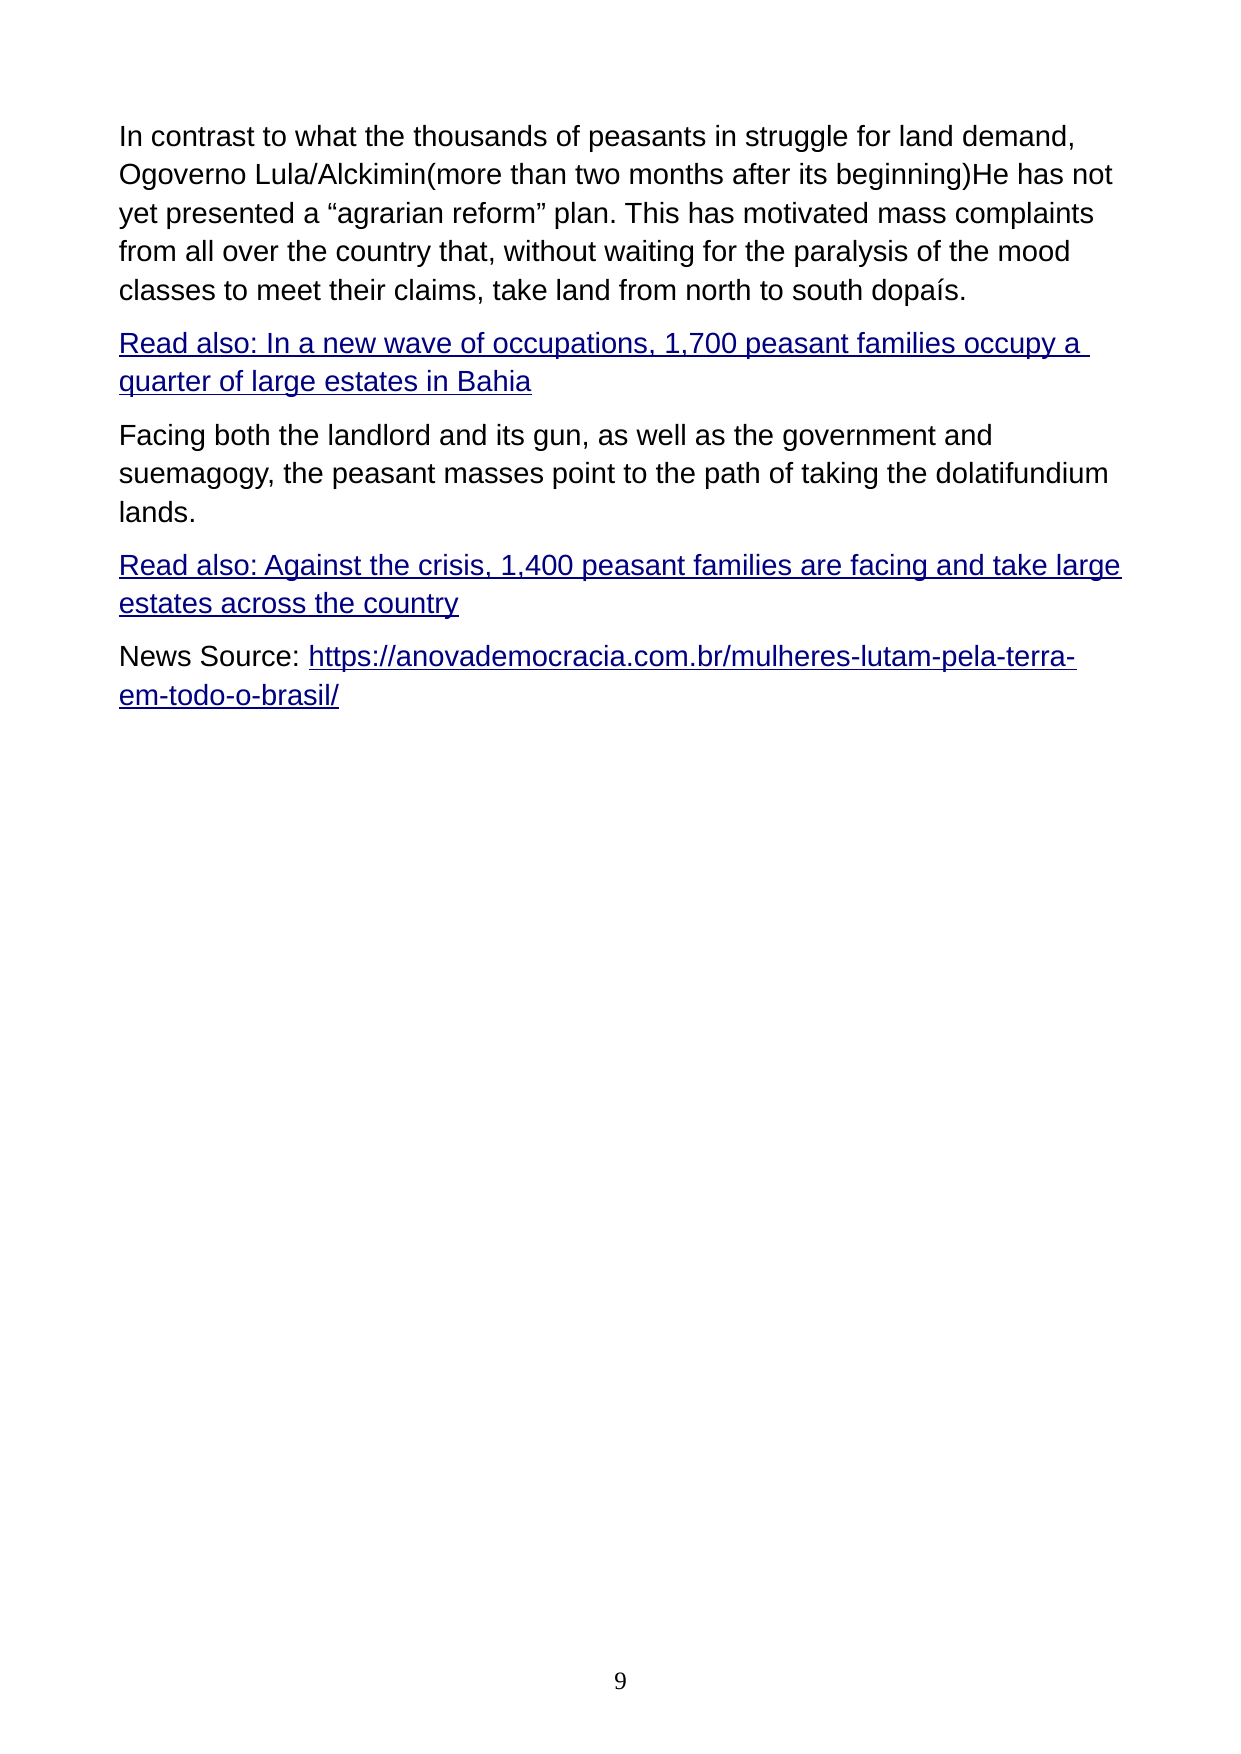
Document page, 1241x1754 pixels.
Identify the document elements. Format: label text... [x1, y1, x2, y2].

text estates across the country [118, 578, 1122, 620]
text Read also: In a new wave of occupations, 1,700 peasant families occupy a quarter of large estates in Bahia [118, 326, 1122, 398]
text Facing both the landlord and its gun, as well as the government and suemagogy, the peasant masses point to the path of taking the dolatifundium lands. [118, 417, 1122, 528]
text News Source: https://anovademocracia.com.br/mulheres-lutam-pela-terra-em-todo-o-brasil/ [118, 639, 1122, 711]
text In contrast to what the thousands of peasants in struggle for land demand, Ogoverno Lula/Alckimin(more than two months after its beginning)He has not yet presented a “agrarian reform” plan. This has motivated mass complaints from all over the country that, without waiting for the paralysis of the mood classes to meet their claims, take land from north to south dopaís. [118, 118, 1122, 306]
text Read also: Against the crisis, 1,400 peasant families are facing and take large [118, 548, 1122, 577]
